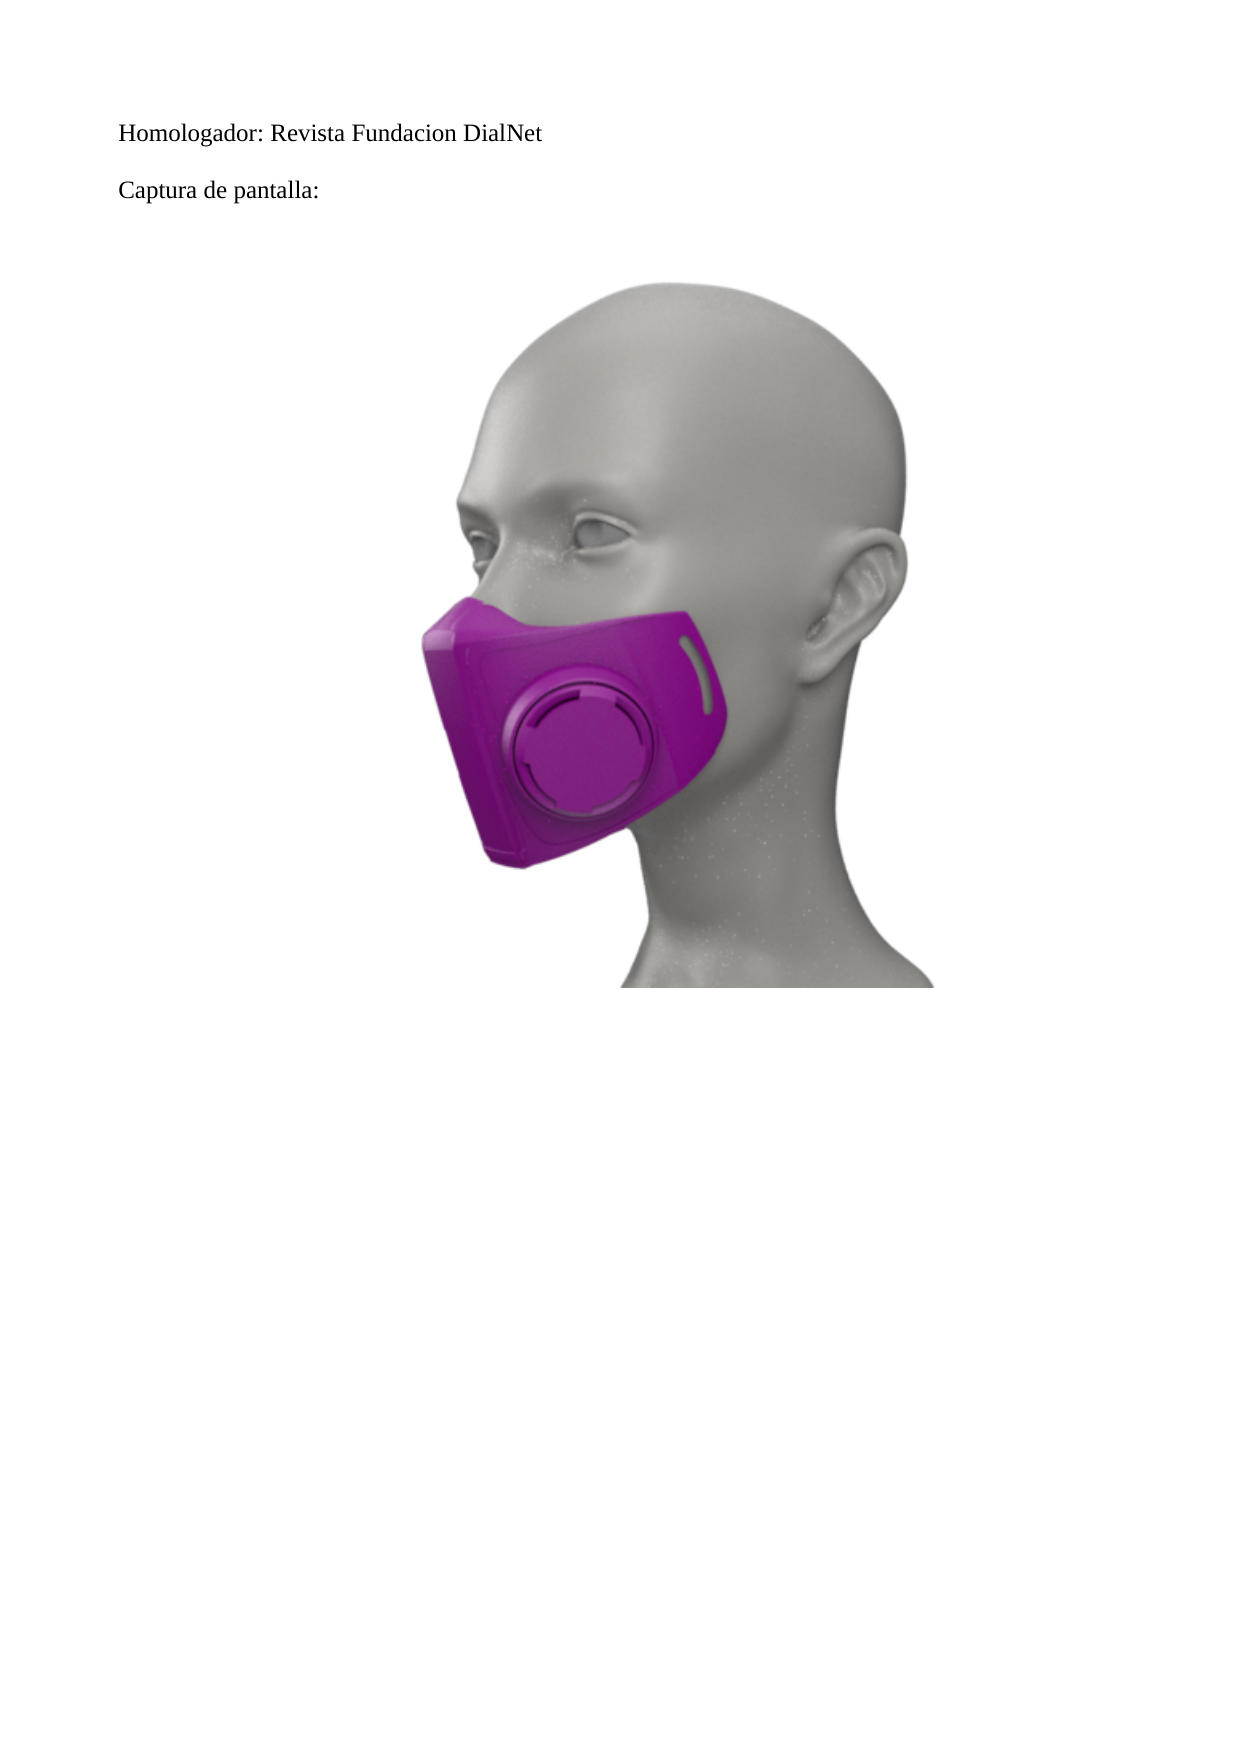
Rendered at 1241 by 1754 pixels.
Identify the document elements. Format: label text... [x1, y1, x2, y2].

text Captura de pantalla: [118, 176, 1122, 204]
text Homologador: Revista Fundacion DialNet [118, 118, 1122, 147]
